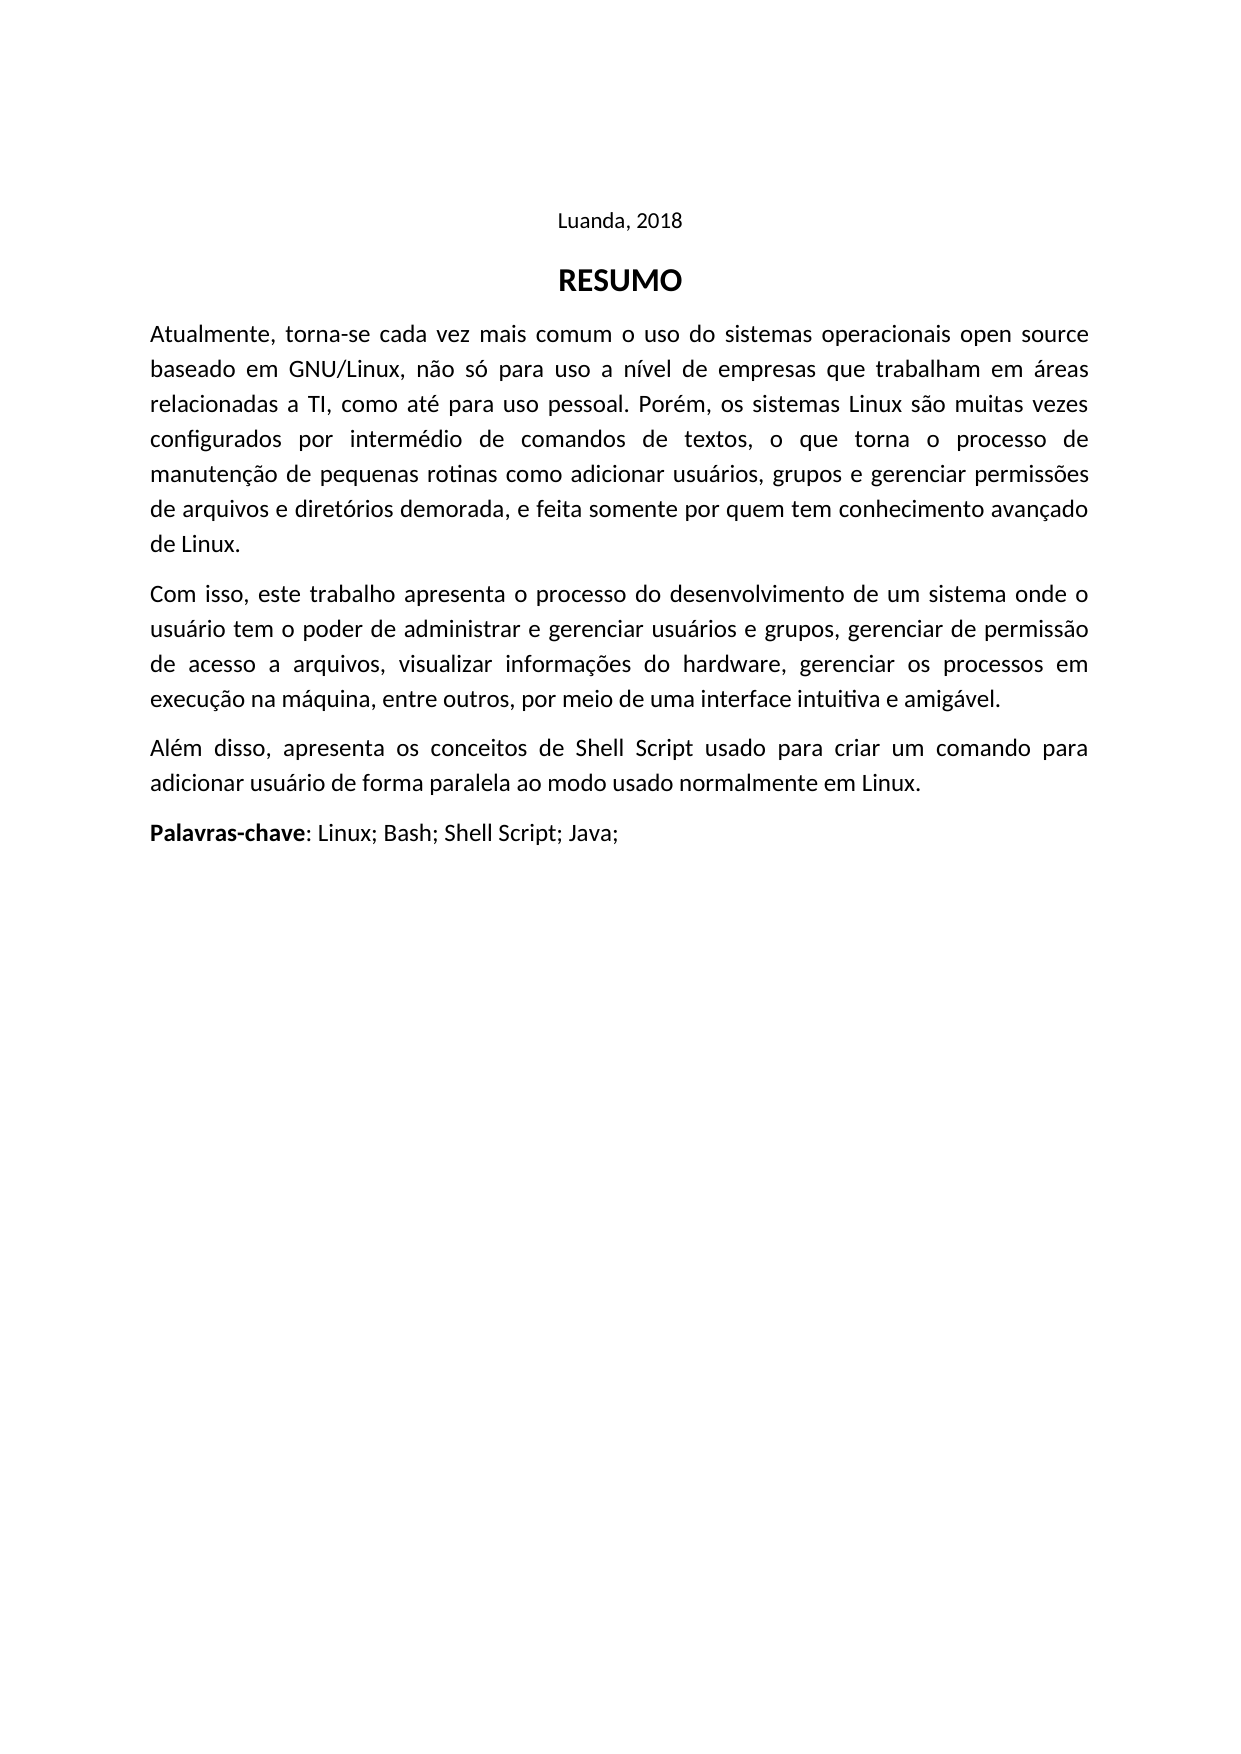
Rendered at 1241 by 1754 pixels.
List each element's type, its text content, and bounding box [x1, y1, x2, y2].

subtitle Palavras-chave: Linux; Bash; Shell Script; Java; [150, 817, 1090, 848]
text Luanda, 2018 [150, 206, 1090, 234]
subtitle Além disso, apresenta os conceitos de Shell Script usado para criar um comando para adicionar usuário de forma paralela ao modo usado normalmente em Linux. [150, 732, 1090, 798]
subtitle Atualmente, torna-se cada vez mais comum o uso do sistemas operacionais open source baseado em GNU/Linux, não só para uso a nível de empresas que trabalham em áreas relacionadas a TI, como até para uso pessoal. Porém, os sistemas Linux são muitas vezes configurados por intermédio de comandos de textos, o que torna o processo de manutenção de pequenas rotinas como adicionar usuários, grupos e gerenciar permissões de arquivos e diretórios demorada, e feita somente por quem tem conhecimento avançado de Linux. [150, 318, 1090, 559]
subtitle RESUMO [150, 259, 1090, 300]
subtitle Com isso, este trabalho apresenta o processo do desenvolvimento de um sistema onde o usuário tem o poder de administrar e gerenciar usuários e grupos, gerenciar de permissão de acesso a arquivos, visualizar informações do hardware, gerenciar os processos em execução na máquina, entre outros, por meio de uma interface intuitiva e amigável. [150, 578, 1090, 713]
